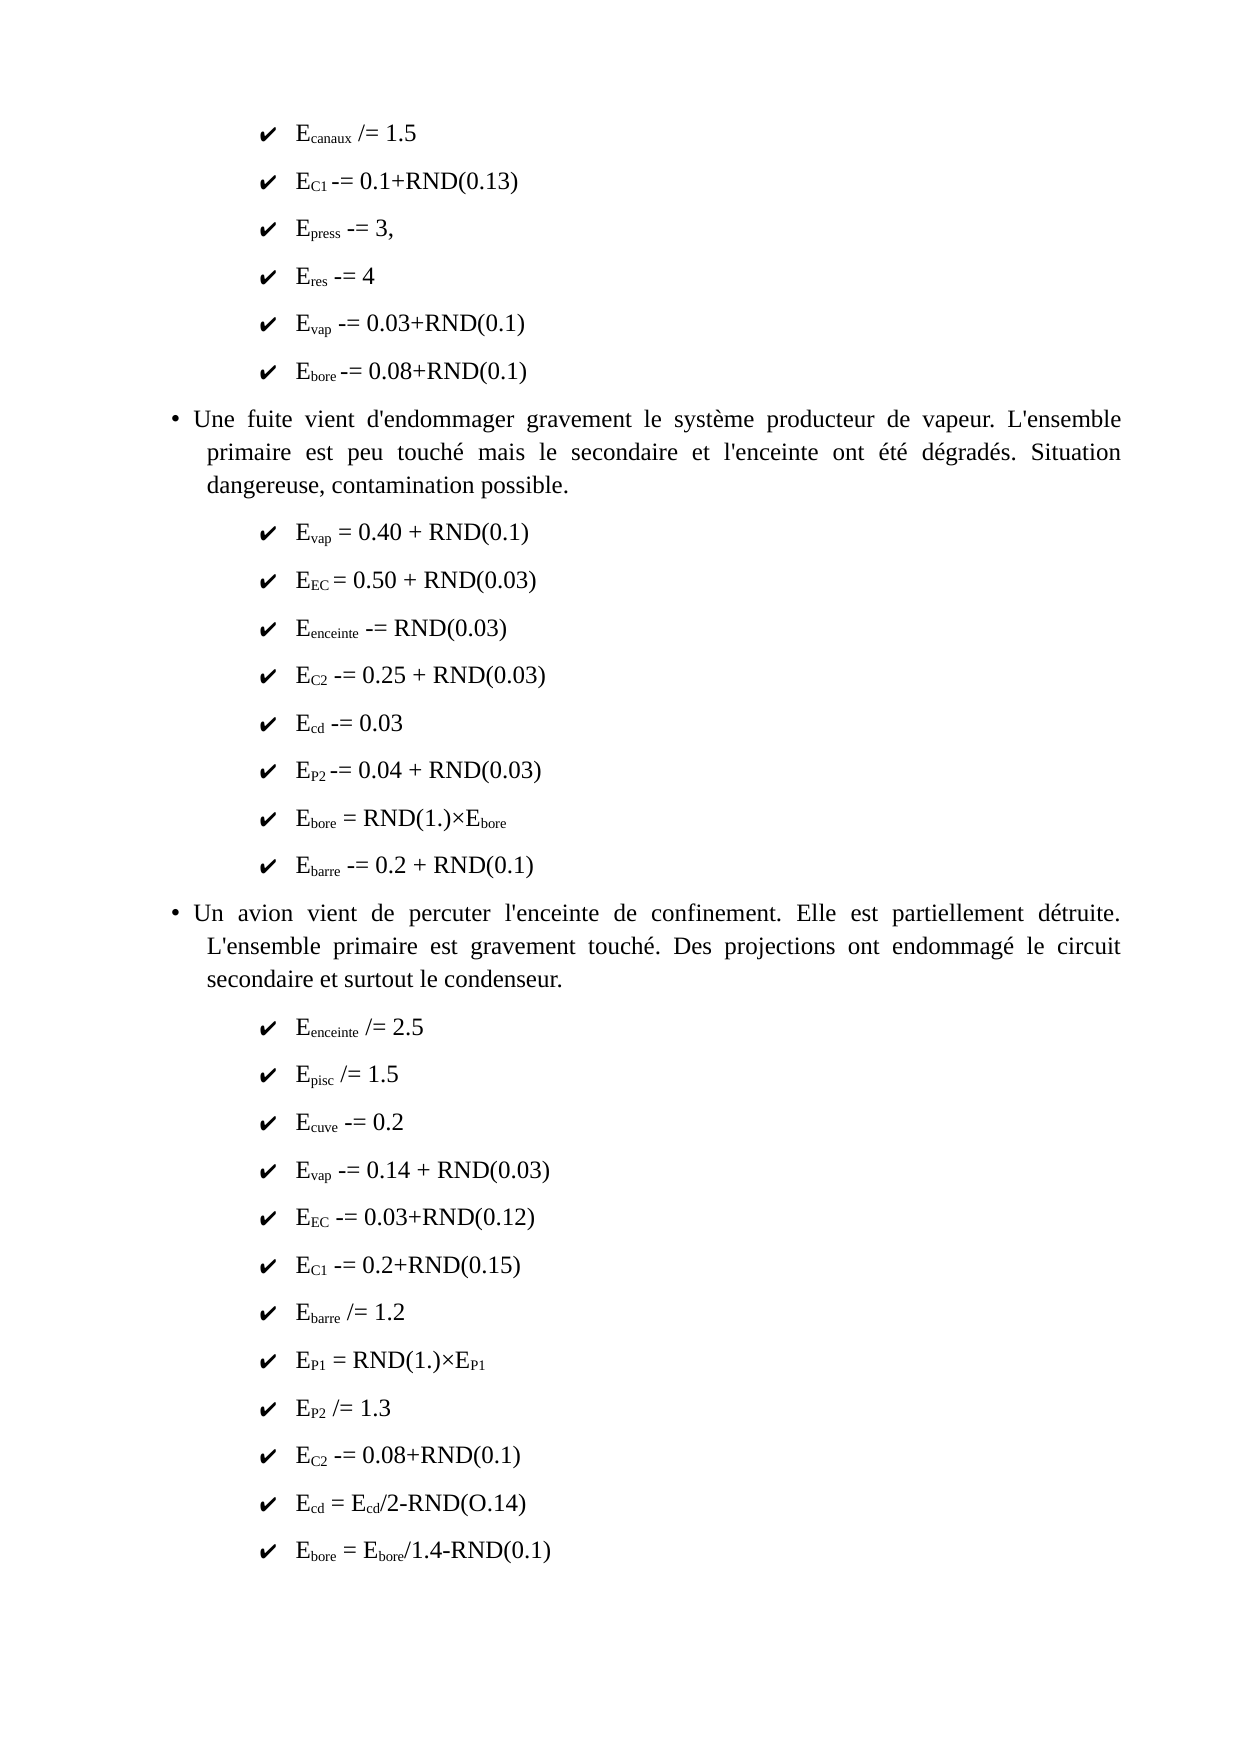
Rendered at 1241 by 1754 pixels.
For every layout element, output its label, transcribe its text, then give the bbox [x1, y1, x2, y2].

list Epress -= 3, [260, 213, 1122, 242]
list EC2 -= 0.08+RND(0.1) [260, 1440, 1122, 1469]
list Evap -= 0.14 + RND(0.03) [260, 1155, 1122, 1183]
list Eres -= 4 [260, 261, 1122, 290]
list Ebore -= 0.08+RND(0.1) [260, 356, 1122, 385]
list EEC -= 0.03+RND(0.12) [260, 1202, 1122, 1231]
list Ecanaux /= 1.5 [260, 118, 1122, 147]
list Episc /= 1.5 [260, 1059, 1122, 1088]
list Une fuite vient d'endommager gravement le système producteur de vapeur. L'ensemble primaire est peu touché mais le secondaire et l'enceinte ont été dégradés. Situation dangereuse, contamination possible. [171, 404, 1122, 498]
list EC1 -= 0.2+RND(0.15) [260, 1250, 1122, 1279]
list Ebarre -= 0.2 + RND(0.1) [260, 851, 1122, 879]
list Ecd = Ecd/2-RND(O.14) [260, 1488, 1122, 1517]
list Evap = 0.40 + RND(0.1) [260, 517, 1122, 546]
list Eenceinte -= RND(0.03) [260, 613, 1122, 641]
list Ecd -= 0.03 [260, 708, 1122, 737]
list Un avion vient de percuter l'enceinte de confinement. Elle est partiellement détruite. L'ensemble primaire est gravement touché. Des projections ont endommagé le circuit secondaire et surtout le condenseur. [171, 898, 1122, 993]
list EC1 -= 0.1+RND(0.13) [260, 166, 1122, 194]
list Evap -= 0.03+RND(0.1) [260, 308, 1122, 337]
list Eenceinte /= 2.5 [260, 1012, 1122, 1041]
list EP2 -= 0.04 + RND(0.03) [260, 755, 1122, 784]
list EP1 = RND(1.)×EP1 [260, 1345, 1122, 1374]
list Ecuve -= 0.2 [260, 1107, 1122, 1136]
list EP2 /= 1.3 [260, 1393, 1122, 1421]
list EEC = 0.50 + RND(0.03) [260, 565, 1122, 594]
list Ebore = Ebore/1.4-RND(0.1) [260, 1536, 1122, 1564]
list Ebarre /= 1.2 [260, 1297, 1122, 1326]
list Ebore = RND(1.)×Ebore [260, 803, 1122, 832]
list EC2 -= 0.25 + RND(0.03) [260, 660, 1122, 689]
